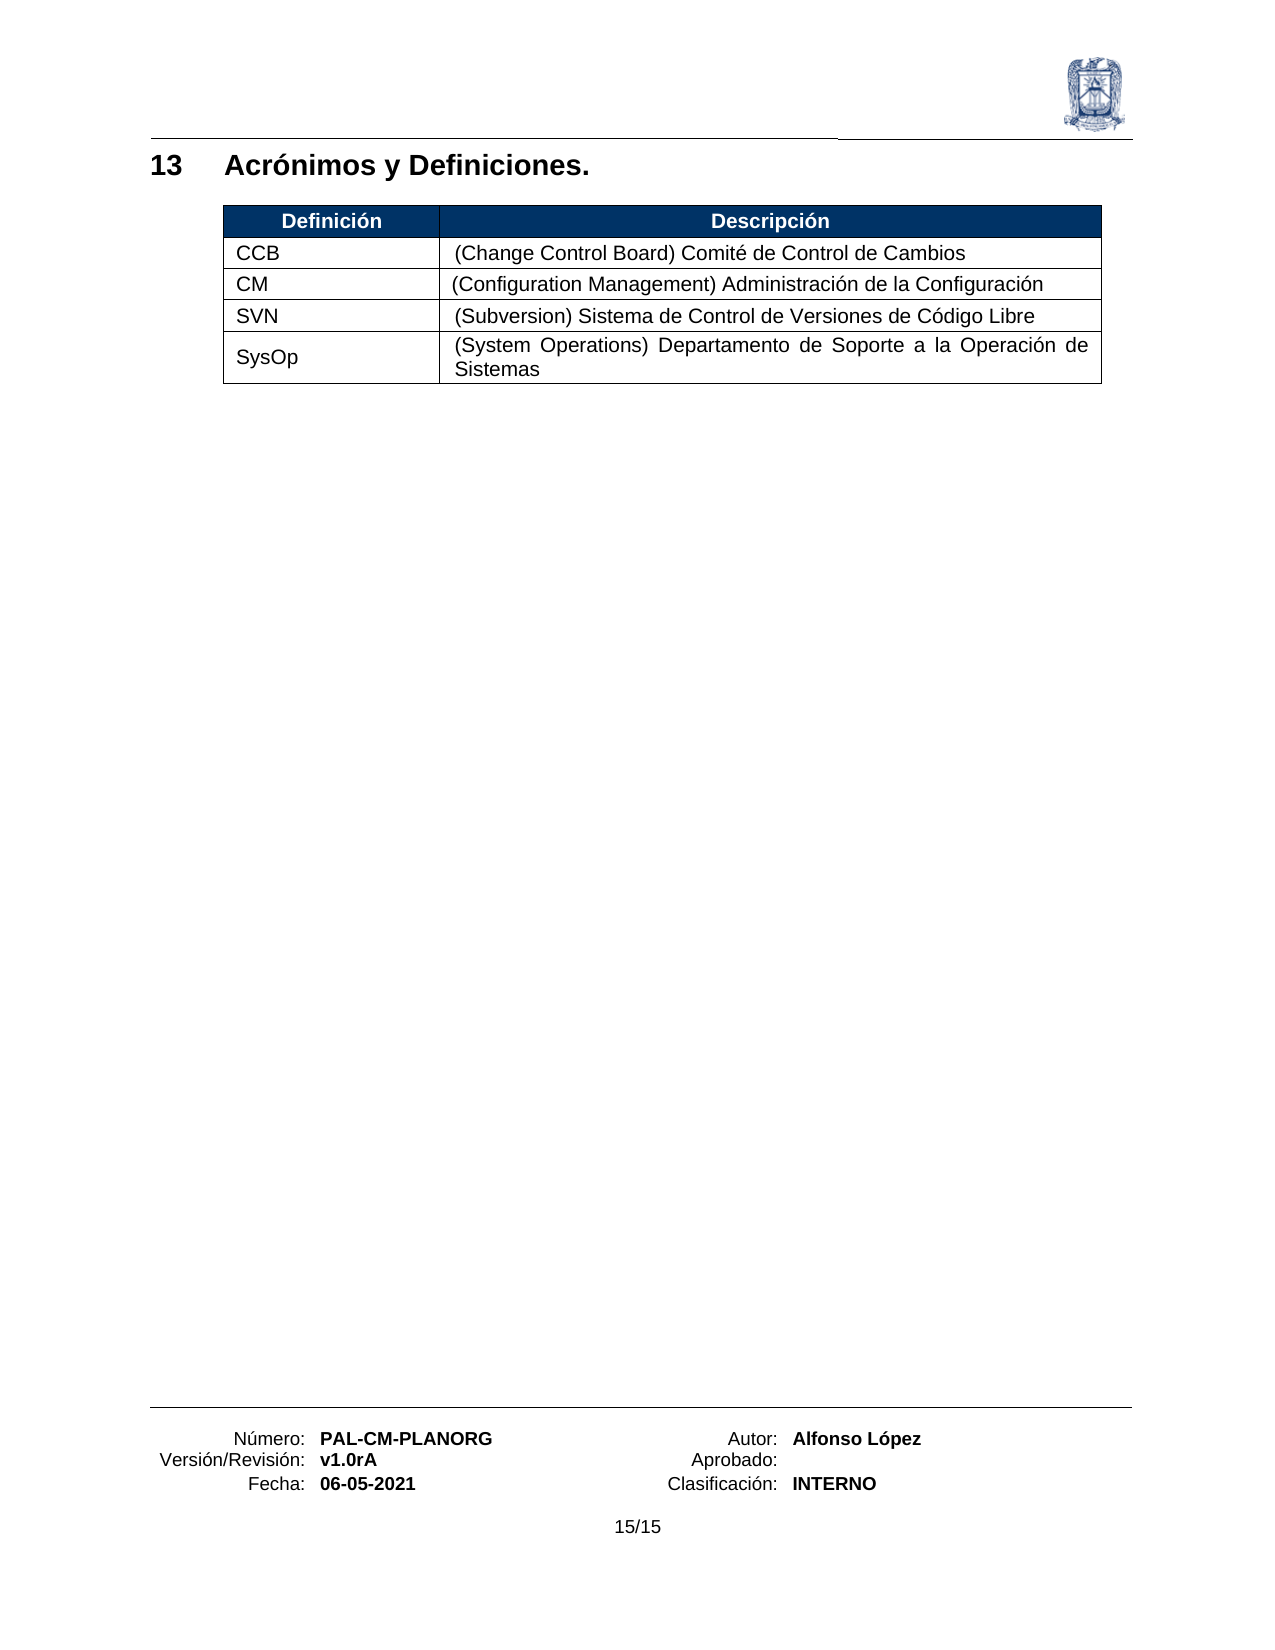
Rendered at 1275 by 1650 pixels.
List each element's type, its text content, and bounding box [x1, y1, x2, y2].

table_cell (System Operations) Departamento de Soporte a la Operación de Sistemas [440, 332, 1101, 382]
table_cell (Change Control Board) Comité de Control de Cambios [440, 238, 1101, 268]
table_cell CCB [224, 238, 439, 268]
picture [1064, 57, 1125, 132]
table_cell CM [224, 269, 439, 299]
table_cell (Subversion) Sistema de Control de Versiones de Código Libre [440, 300, 1101, 331]
table_header Descripción [440, 206, 1101, 237]
table_cell SVN [224, 300, 439, 331]
table_header Definición [224, 206, 439, 237]
subtitle Acrónimos y Definiciones. [150, 148, 1125, 181]
table_cell (Configuration Management) Administración de la Configuración [440, 269, 1101, 299]
table_cell SysOp [224, 332, 439, 382]
